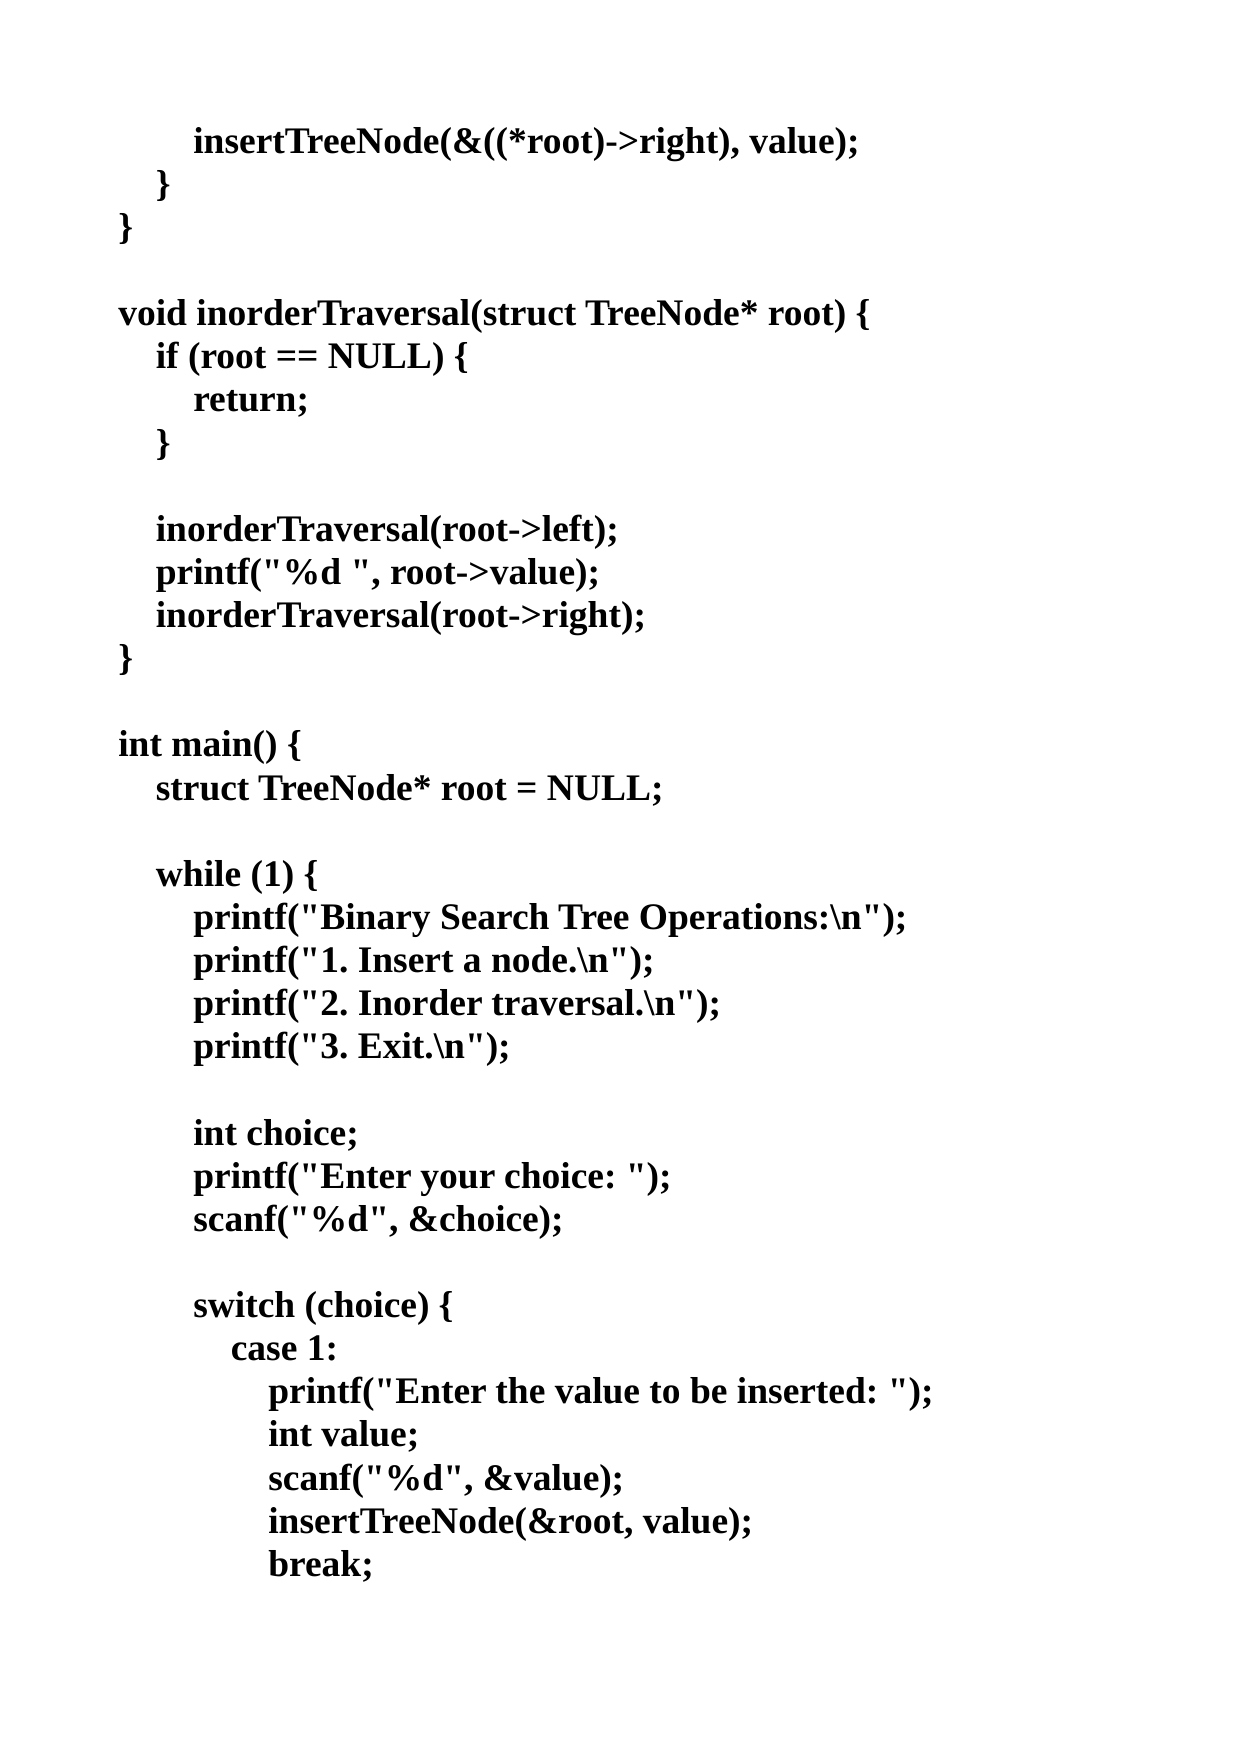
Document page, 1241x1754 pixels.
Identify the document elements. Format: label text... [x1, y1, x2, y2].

text struct TreeNode* root = NULL; [118, 765, 1122, 808]
text inorderTraversal(root->right); [118, 592, 1122, 636]
text int value; [118, 1412, 1122, 1455]
text } [118, 636, 1122, 679]
text printf("Enter your choice: "); [118, 1153, 1122, 1196]
text } [118, 161, 1122, 204]
text scanf("%d", &value); [118, 1455, 1122, 1498]
text printf("3. Exit.\n"); [118, 1024, 1122, 1067]
text insertTreeNode(&root, value); [118, 1498, 1122, 1541]
text insertTreeNode(&((*root)->right), value); [118, 118, 1122, 161]
text case 1: [118, 1326, 1122, 1369]
text int main() { [118, 722, 1122, 765]
text printf("2. Inorder traversal.\n"); [118, 981, 1122, 1024]
text } [118, 204, 1122, 247]
text printf("Enter the value to be inserted: "); [118, 1369, 1122, 1412]
text switch (choice) { [118, 1282, 1122, 1326]
text if (root == NULL) { [118, 334, 1122, 377]
text void inorderTraversal(struct TreeNode* root) { [118, 291, 1122, 334]
text return; [118, 377, 1122, 420]
text inorderTraversal(root->left); [118, 506, 1122, 549]
text scanf("%d", &choice); [118, 1196, 1122, 1239]
text printf("1. Insert a node.\n"); [118, 937, 1122, 981]
text break; [118, 1541, 1122, 1584]
text } [118, 420, 1122, 463]
text while (1) { [118, 851, 1122, 894]
text int choice; [118, 1110, 1122, 1153]
text printf("%d ", root->value); [118, 549, 1122, 592]
text printf("Binary Search Tree Operations:\n"); [118, 894, 1122, 937]
